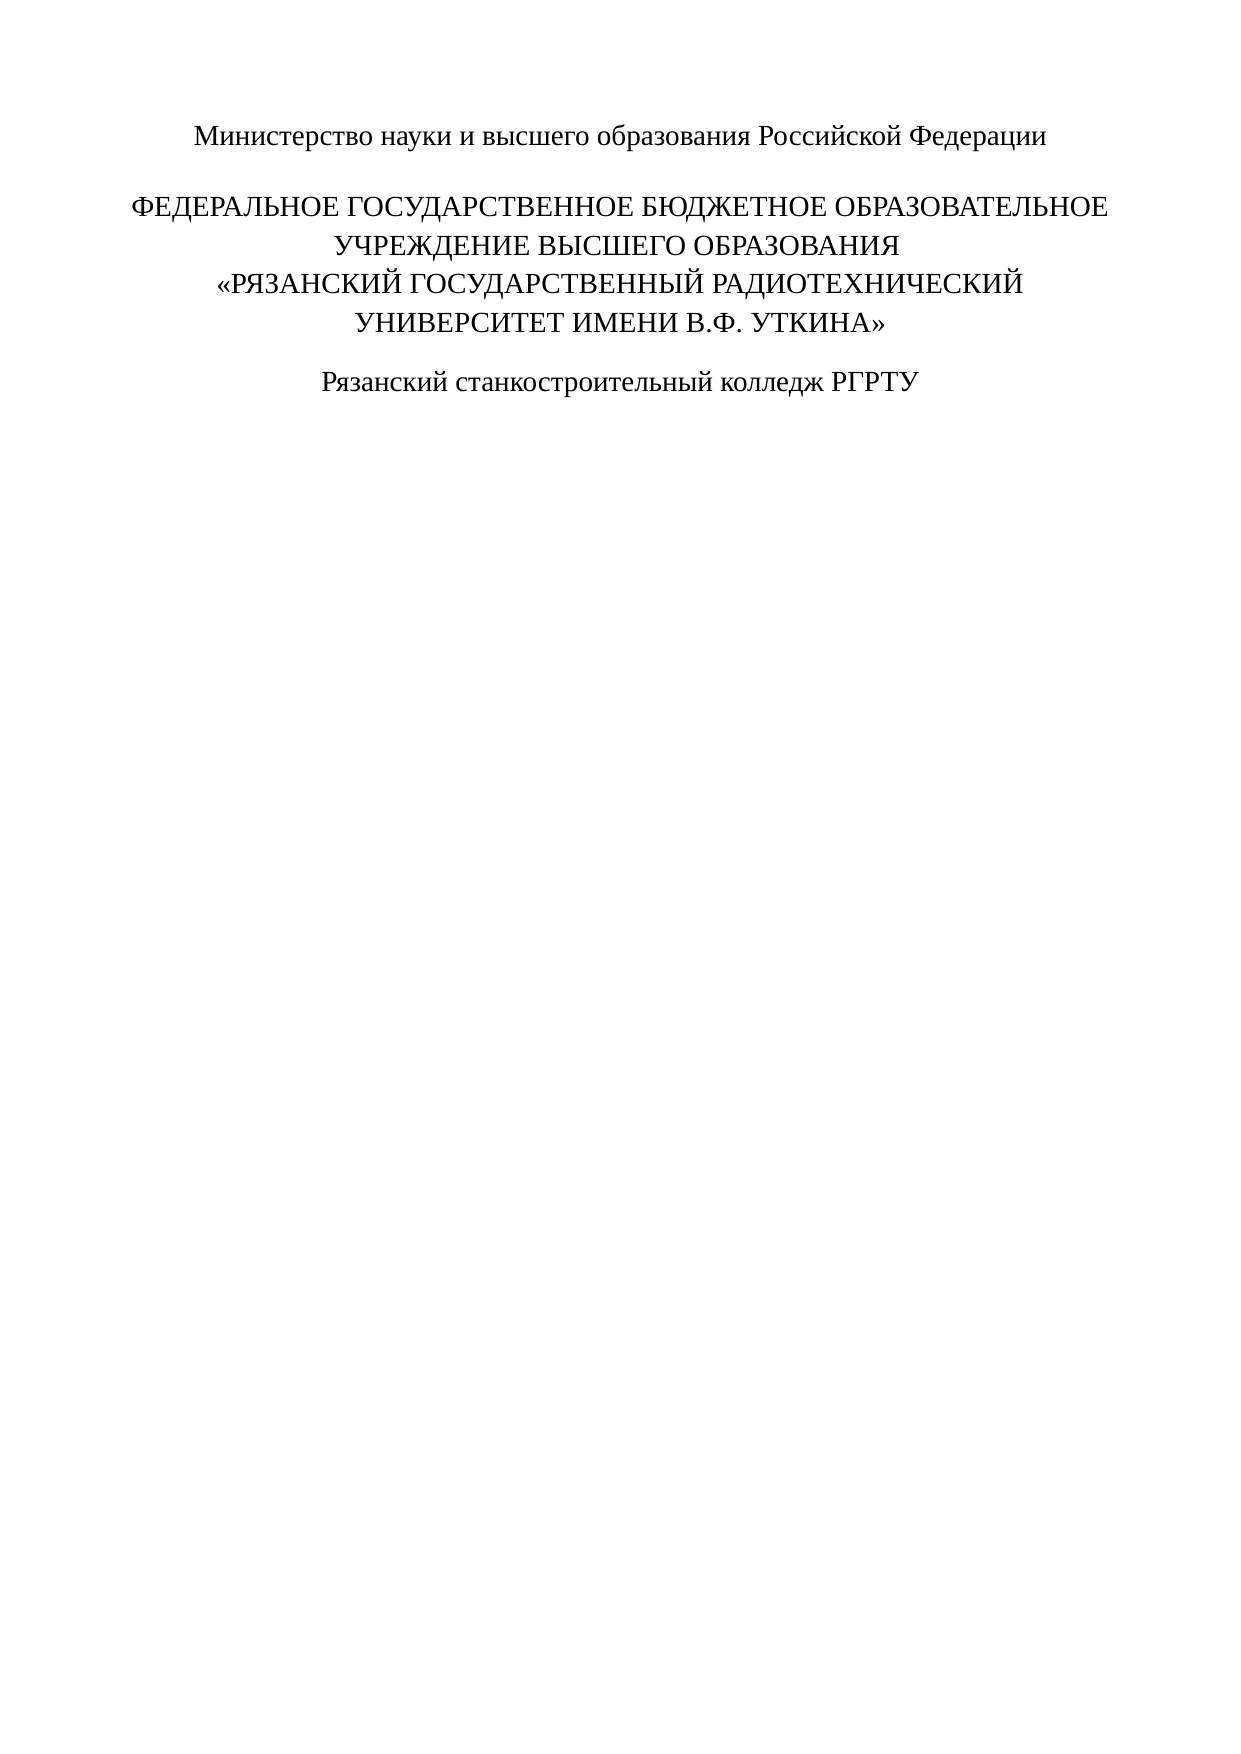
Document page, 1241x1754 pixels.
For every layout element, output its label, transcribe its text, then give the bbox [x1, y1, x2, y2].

text ФЕДЕРАЛЬНОЕ ГОСУДАРСТВЕННОЕ БЮДЖЕТНОЕ ОБРАЗОВАТЕЛЬНОЕ УЧРЕЖДЕНИЕ ВЫСШЕГО ОБРАЗОВАНИЯ «РЯЗАНСКИЙ ГОСУДАРСТВЕННЫЙ РАДИОТЕХНИЧЕСКИЙ УНИВЕРСИТЕТ ИМЕНИ В.Ф. УТКИНА» [118, 189, 1122, 338]
text Министерство науки и высшего образования Российской Федерации [118, 118, 1122, 152]
text Рязанский станкостроительный колледж РГРТУ [118, 364, 1122, 398]
